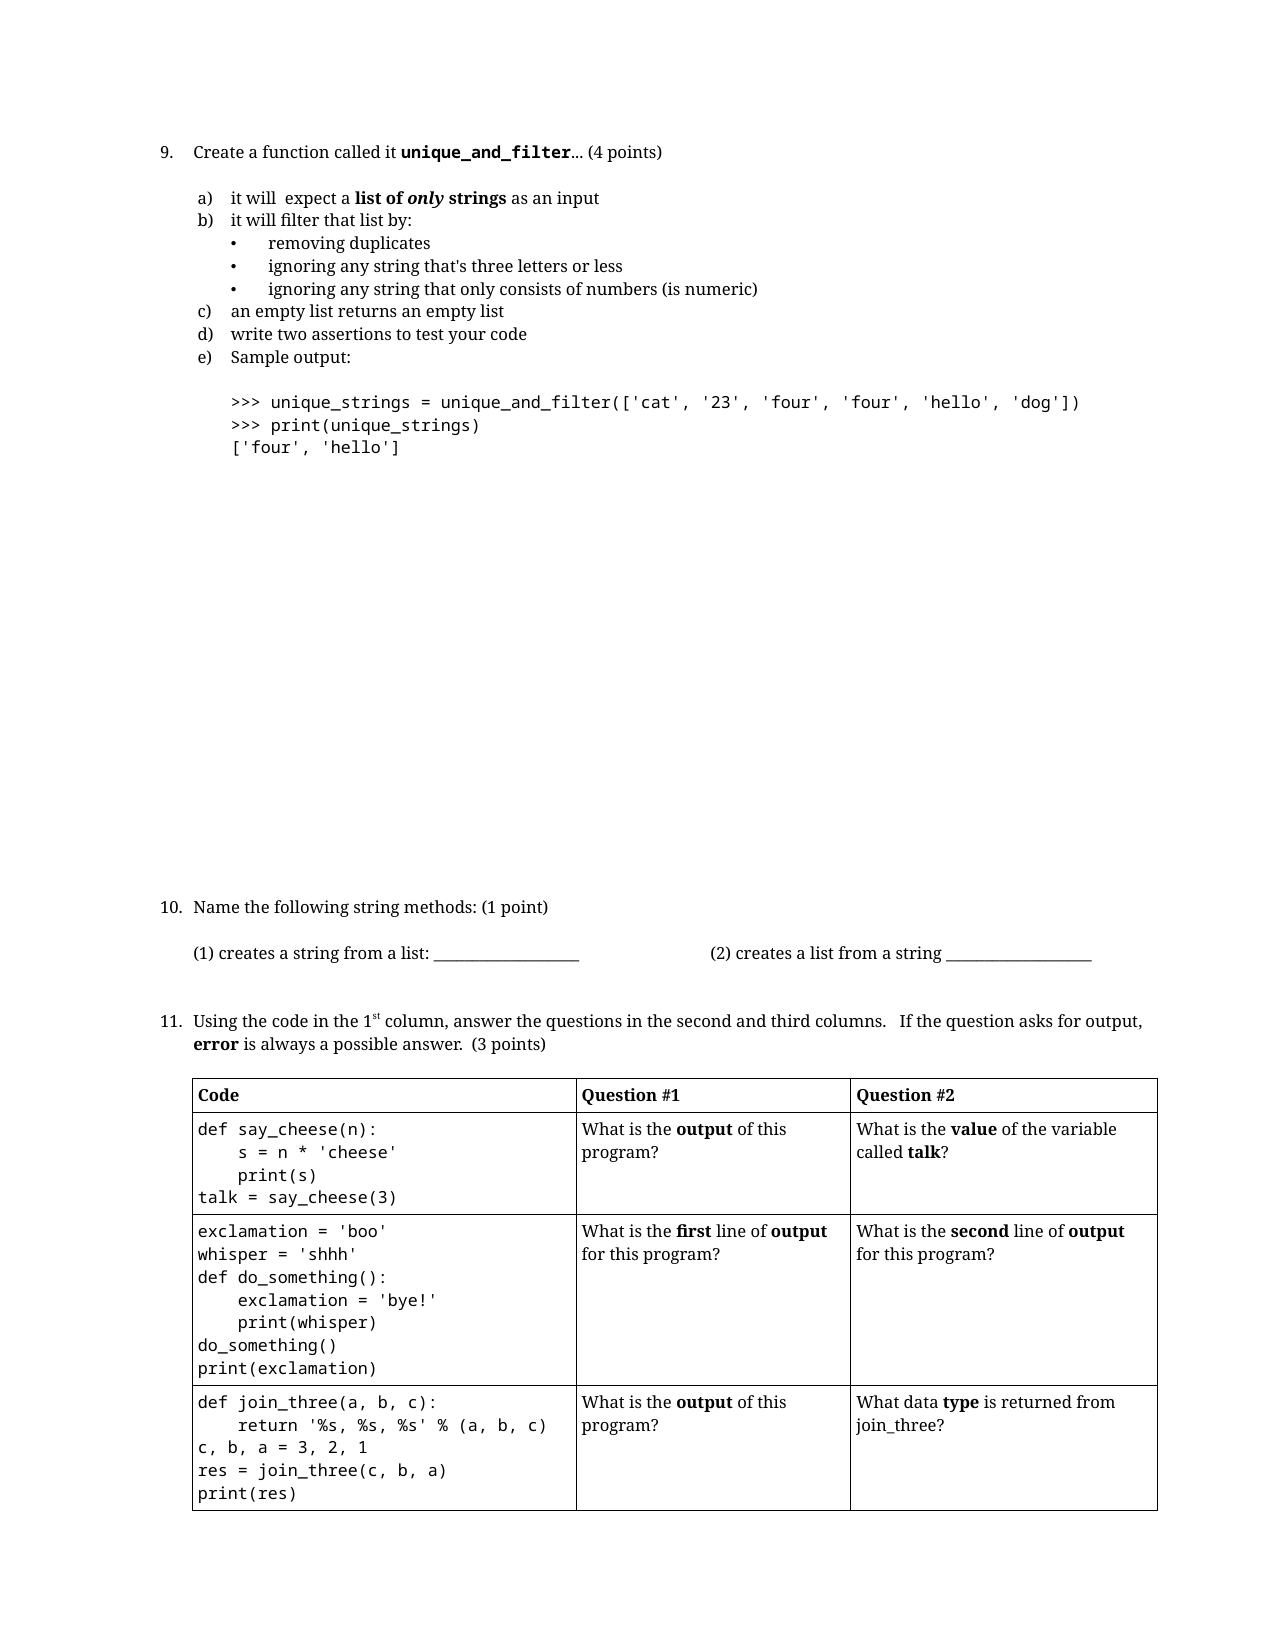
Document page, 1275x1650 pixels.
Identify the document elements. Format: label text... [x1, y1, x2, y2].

table_cell What is the output of this program? [577, 1113, 850, 1214]
list ignoring any string that only consists of numbers (is numeric) [231, 277, 1157, 300]
table_cell What is the value of the variable called talk? [851, 1113, 1157, 1214]
table_header Question #2 [851, 1079, 1157, 1112]
table_cell What is the second line of output for this program? [851, 1215, 1157, 1385]
list Name the following string methods: (1 point) (1) creates a string from a list: ___________________ (2) creates a list from a string ___________________ [156, 896, 1157, 1009]
table_header Question #1 [577, 1079, 850, 1112]
table_cell def join_three(a, b, c): return '%s, %s, %s' % (a, b, c) c, b, a = 3, 2, 1 res = join_three(c, b, a) print(res) [193, 1386, 576, 1510]
list Sample output: >>> unique_strings = unique_and_filter(['cat', '23', 'four', 'four', 'hello', 'dog']) >>> print(unique_strings) ['four', 'hello'] [193, 345, 1157, 572]
list it will filter that list by: [193, 209, 1157, 232]
table_cell def say_cheese(n): s = n * 'cheese' print(s) talk = say_cheese(3) [193, 1113, 576, 1214]
list removing duplicates [231, 232, 1157, 254]
list Using the code in the 1st column, answer the questions in the second and third columns. If the question asks for output, error is always a possible answer. (3 points) [156, 1009, 1157, 1078]
table_cell exclamation = 'boo' whisper = 'shhh' def do_something(): exclamation = 'bye!' print(whisper) do_something() print(exclamation) [193, 1215, 576, 1385]
table_cell What is the output of this program? [577, 1386, 850, 1510]
table_cell What is the first line of output for this program? [577, 1215, 850, 1385]
list it will expect a list of only strings as an input [193, 186, 1157, 209]
list write two assertions to test your code [193, 322, 1157, 345]
list [193, 118, 1157, 141]
table_cell What data type is returned from join_three? [851, 1386, 1157, 1510]
list an empty list returns an empty list [193, 300, 1157, 322]
list Create a function called it unique_and_filter... (4 points) [156, 141, 1157, 186]
list ignoring any string that's three letters or less [231, 254, 1157, 277]
table_header Code [193, 1079, 576, 1112]
